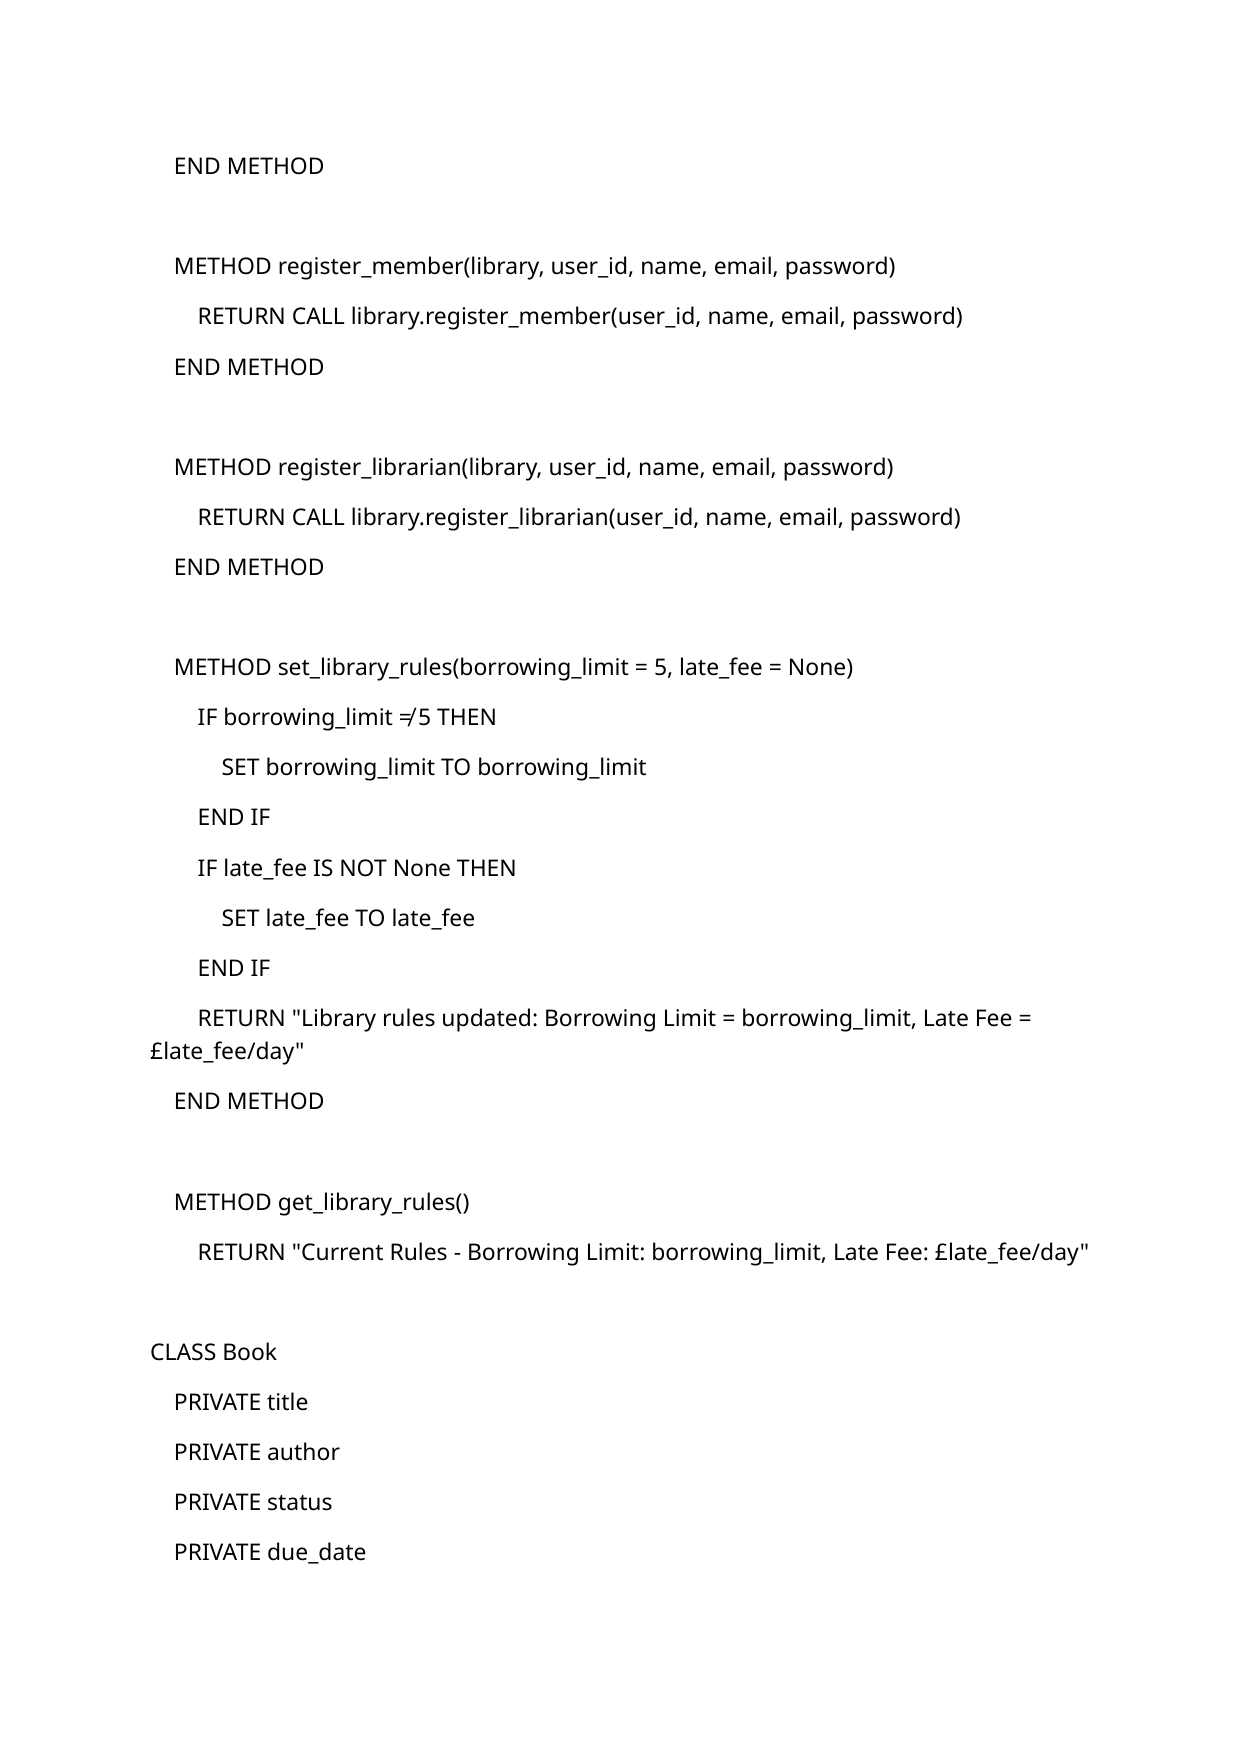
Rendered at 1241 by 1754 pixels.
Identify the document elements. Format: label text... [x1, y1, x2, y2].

text METHOD get_library_rules() [150, 1186, 1090, 1217]
text RETURN "Current Rules - Borrowing Limit: borrowing_limit, Late Fee: £late_fee/day" [150, 1236, 1090, 1267]
text END METHOD [150, 150, 1090, 181]
text CLASS Book [150, 1336, 1090, 1367]
text METHOD register_member(library, user_id, name, email, password) [150, 250, 1090, 281]
text PRIVATE status [150, 1486, 1090, 1517]
text END METHOD [150, 350, 1090, 382]
text RETURN CALL library.register_member(user_id, name, email, password) [150, 300, 1090, 332]
text PRIVATE title [150, 1386, 1090, 1417]
text END IF [150, 952, 1090, 983]
text IF borrowing_limit ≠ 5 THEN [150, 701, 1090, 732]
text END IF [150, 801, 1090, 833]
text END METHOD [150, 1085, 1090, 1117]
text SET borrowing_limit TO borrowing_limit [150, 751, 1090, 782]
text RETURN "Library rules updated: Borrowing Limit = borrowing_limit, Late Fee = £late_fee/day" [150, 1002, 1090, 1066]
text END METHOD [150, 551, 1090, 582]
text METHOD register_librarian(library, user_id, name, email, password) [150, 451, 1090, 482]
text PRIVATE author [150, 1436, 1090, 1467]
text METHOD set_library_rules(borrowing_limit = 5, late_fee = None) [150, 651, 1090, 682]
text PRIVATE due_date [150, 1536, 1090, 1567]
text IF late_fee IS NOT None THEN [150, 851, 1090, 883]
text SET late_fee TO late_fee [150, 902, 1090, 933]
text RETURN CALL library.register_librarian(user_id, name, email, password) [150, 501, 1090, 532]
